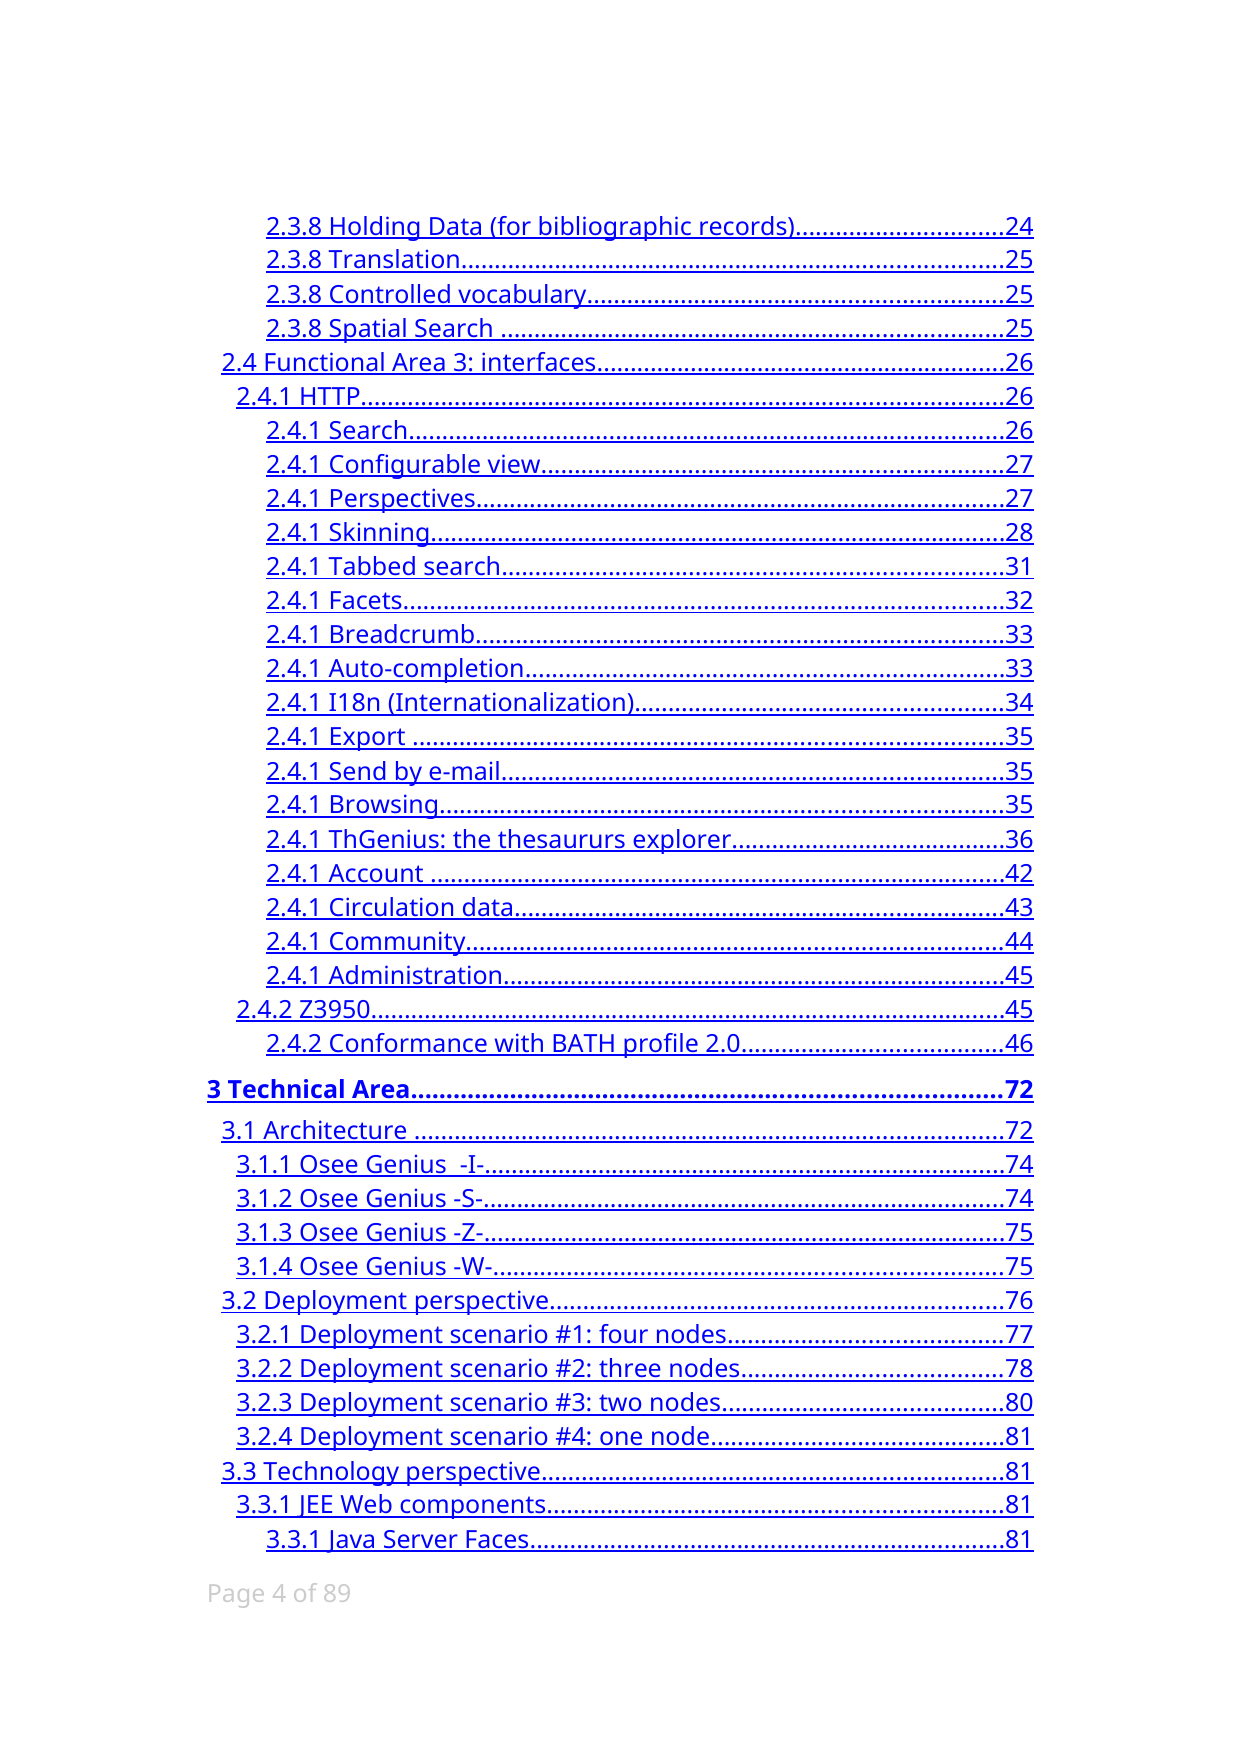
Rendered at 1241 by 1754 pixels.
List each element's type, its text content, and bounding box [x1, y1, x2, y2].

text 2.4.1 Administration 45 [266, 957, 1033, 986]
text 2.4.2 Conformance with BATH profile 2.0 46 [266, 1026, 1033, 1054]
text 2.4.1 Tabbed search 31 [266, 549, 1033, 578]
text 2.4 Functional Area 3: interfaces 26 [221, 344, 1033, 373]
text [266, 1056, 1033, 1060]
text 3.1.1 Osee Genius -I- 74 [236, 1147, 1033, 1175]
text 3.2.3 Deployment scenario #3: two nodes 80 [236, 1385, 1033, 1414]
text 2.4.1 Configurable view 27 [266, 447, 1033, 475]
text 3.1.3 Osee Genius -Z- 75 [236, 1215, 1033, 1243]
text 3.3.1 Java Server Faces 81 [266, 1521, 1033, 1550]
text 3.2 Deployment perspective 76 [221, 1283, 1033, 1312]
text 2.4.1 HTTP 26 [236, 378, 1033, 407]
text 2.4.1 ThGenius: the thesaururs explorer 36 [266, 821, 1033, 850]
text 2.4.1 Account 42 [266, 855, 1033, 884]
text 2.4.1 Export 35 [266, 719, 1033, 748]
text 3 Technical Area 72 [207, 1072, 1033, 1101]
text 2.4.1 Send by e-mail 35 [266, 753, 1033, 782]
text [236, 1279, 1033, 1283]
text [236, 1245, 1033, 1249]
text [266, 545, 1033, 549]
text 3.1.4 Osee Genius -W- 75 [236, 1249, 1033, 1278]
text 2.4.1 Skinning 28 [266, 515, 1033, 543]
text [266, 511, 1033, 515]
text [266, 988, 1033, 992]
text 3.2.2 Deployment scenario #2: three nodes 78 [236, 1351, 1033, 1380]
text [266, 443, 1033, 447]
text 3.3 Technology perspective 81 [221, 1453, 1033, 1482]
text 3.1 Architecture 72 [221, 1112, 1033, 1141]
text 2.4.1 Community 44 [266, 923, 1033, 952]
text 2.4.1 Facets 32 [266, 583, 1033, 612]
text [221, 1313, 1033, 1317]
text 2.3.8 Spatial Search 25 [266, 310, 1033, 339]
text 2.4.1 Auto-completion 33 [266, 651, 1033, 680]
text 3.2.1 Deployment scenario #1: four nodes 77 [236, 1317, 1033, 1346]
text 3.1.2 Osee Genius -S- 74 [236, 1181, 1033, 1209]
text [266, 613, 1033, 617]
text 2.3.8 Holding Data (for bibliographic records) 24 [266, 208, 1033, 237]
text 2.4.1 Circulation data 43 [266, 889, 1033, 918]
text 2.4.1 Breadcrumb 33 [266, 617, 1033, 646]
text [236, 1022, 1033, 1026]
text 2.3.8 Controlled vocabulary 25 [266, 276, 1033, 305]
text 2.4.1 Perspectives 27 [266, 481, 1033, 509]
text [266, 579, 1033, 583]
text [266, 477, 1033, 481]
text 2.3.8 Translation 25 [266, 242, 1033, 271]
text 2.4.1 Search 26 [266, 412, 1033, 441]
text [236, 1177, 1033, 1181]
text [221, 1143, 1033, 1147]
text 2.4.2 Z3950 45 [236, 992, 1033, 1020]
text 2.4.1 Browsing 35 [266, 787, 1033, 816]
text 3.2.4 Deployment scenario #4: one node 81 [236, 1419, 1033, 1448]
text 3.3.1 JEE Web components 81 [236, 1487, 1033, 1516]
text [236, 1211, 1033, 1215]
text 2.4.1 I18n (Internationalization) 34 [266, 685, 1033, 714]
